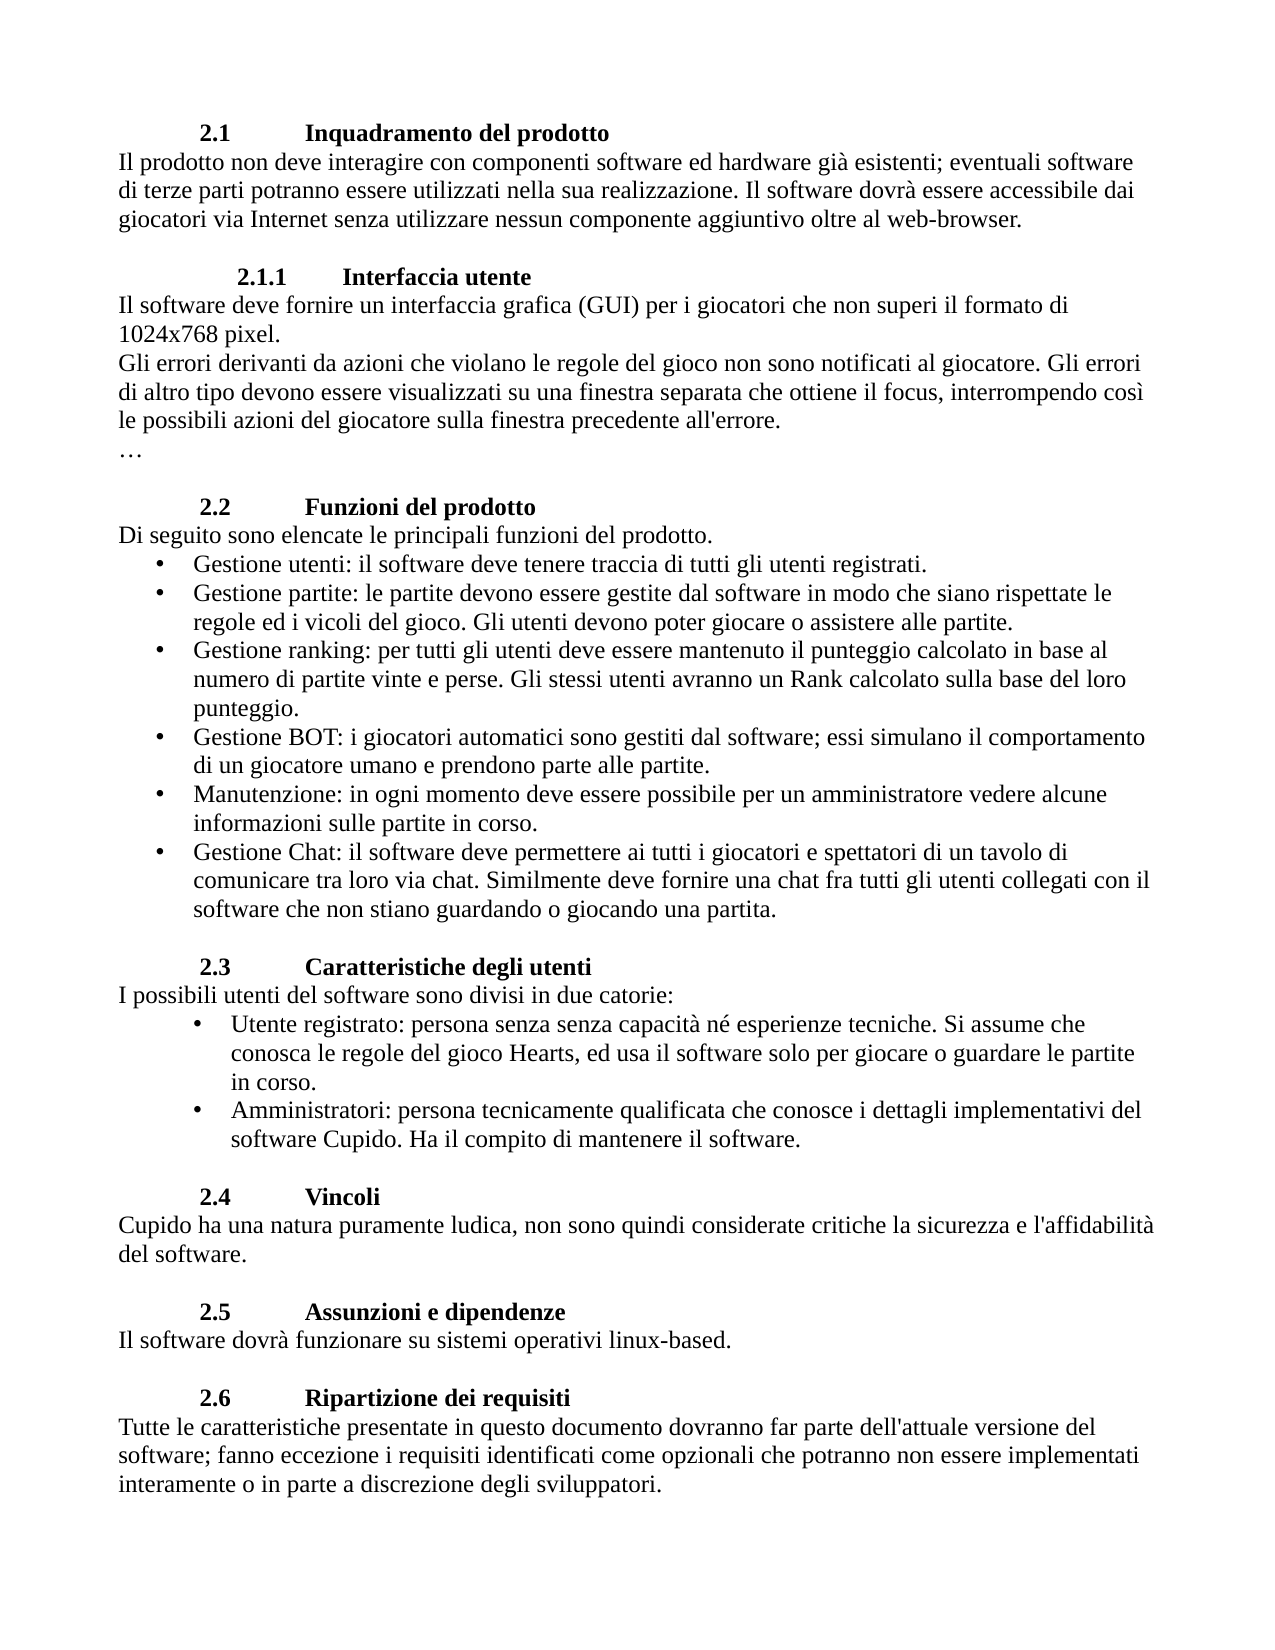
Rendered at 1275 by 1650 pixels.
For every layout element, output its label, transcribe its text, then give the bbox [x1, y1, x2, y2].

list Vincoli [193, 1182, 1157, 1211]
list Interfaccia utente [231, 262, 1157, 291]
list Ripartizione dei requisiti [193, 1383, 1157, 1412]
text Di seguito sono elencate le principali funzioni del prodotto. [118, 521, 1157, 549]
text Il prodotto non deve interagire con componenti software ed hardware già esistenti; eventuali software di terze parti potranno essere utilizzati nella sua realizzazione. Il software dovrà essere accessibile dai giocatori via Internet senza utilizzare nessun componente aggiuntivo oltre al web-browser. [118, 147, 1157, 233]
text Il software dovrà funzionare su sistemi operativi linux-based. [118, 1326, 1157, 1354]
list Utente registrato: persona senza senza capacità né esperienze tecniche. Si assume che conosca le regole del gioco Hearts, ed usa il software solo per giocare o guardare le partite in corso. [193, 1009, 1157, 1096]
list Amministratori: persona tecnicamente qualificata che conosce i dettagli implementativi del software Cupido. Ha il compito di mantenere il software. [193, 1096, 1157, 1153]
list Gestione BOT: i giocatori automatici sono gestiti dal software; essi simulano il comportamento di un giocatore umano e prendono parte alle partite. [156, 722, 1157, 779]
list Inquadramento del prodotto [193, 118, 1157, 147]
list Gestione Chat: il software deve permettere ai tutti i giocatori e spettatori di un tavolo di comunicare tra loro via chat. Similmente deve fornire una chat fra tutti gli utenti collegati con il software che non stiano guardando o giocando una partita. [156, 837, 1157, 923]
list Assunzioni e dipendenze [193, 1297, 1157, 1326]
text … [118, 434, 1157, 463]
text Cupido ha una natura puramente ludica, non sono quindi considerate critiche la sicurezza e l'affidabilità del software. [118, 1211, 1157, 1268]
list Funzioni del prodotto [193, 492, 1157, 521]
list Gestione partite: le partite devono essere gestite dal software in modo che siano rispettate le regole ed i vicoli del gioco. Gli utenti devono poter giocare o assistere alle partite. [156, 578, 1157, 636]
text Tutte le caratteristiche presentate in questo documento dovranno far parte dell'attuale versione del software; fanno eccezione i requisiti identificati come opzionali che potranno non essere implementati interamente o in parte a discrezione degli sviluppatori. [118, 1412, 1157, 1498]
text Gli errori derivanti da azioni che violano le regole del gioco non sono notificati al giocatore. Gli errori di altro tipo devono essere visualizzati su una finestra separata che ottiene il focus, interrompendo così le possibili azioni del giocatore sulla finestra precedente all'errore. [118, 348, 1157, 434]
list Caratteristiche degli utenti [193, 952, 1157, 981]
list Gestione ranking: per tutti gli utenti deve essere mantenuto il punteggio calcolato in base al numero di partite vinte e perse. Gli stessi utenti avranno un Rank calcolato sulla base del loro punteggio. [156, 636, 1157, 722]
list Manutenzione: in ogni momento deve essere possibile per un amministratore vedere alcune informazioni sulle partite in corso. [156, 779, 1157, 837]
text I possibili utenti del software sono divisi in due catorie: [118, 981, 1157, 1009]
list Gestione utenti: il software deve tenere traccia di tutti gli utenti registrati. [156, 549, 1157, 578]
text Il software deve fornire un interfaccia grafica (GUI) per i giocatori che non superi il formato di 1024x768 pixel. [118, 291, 1157, 348]
